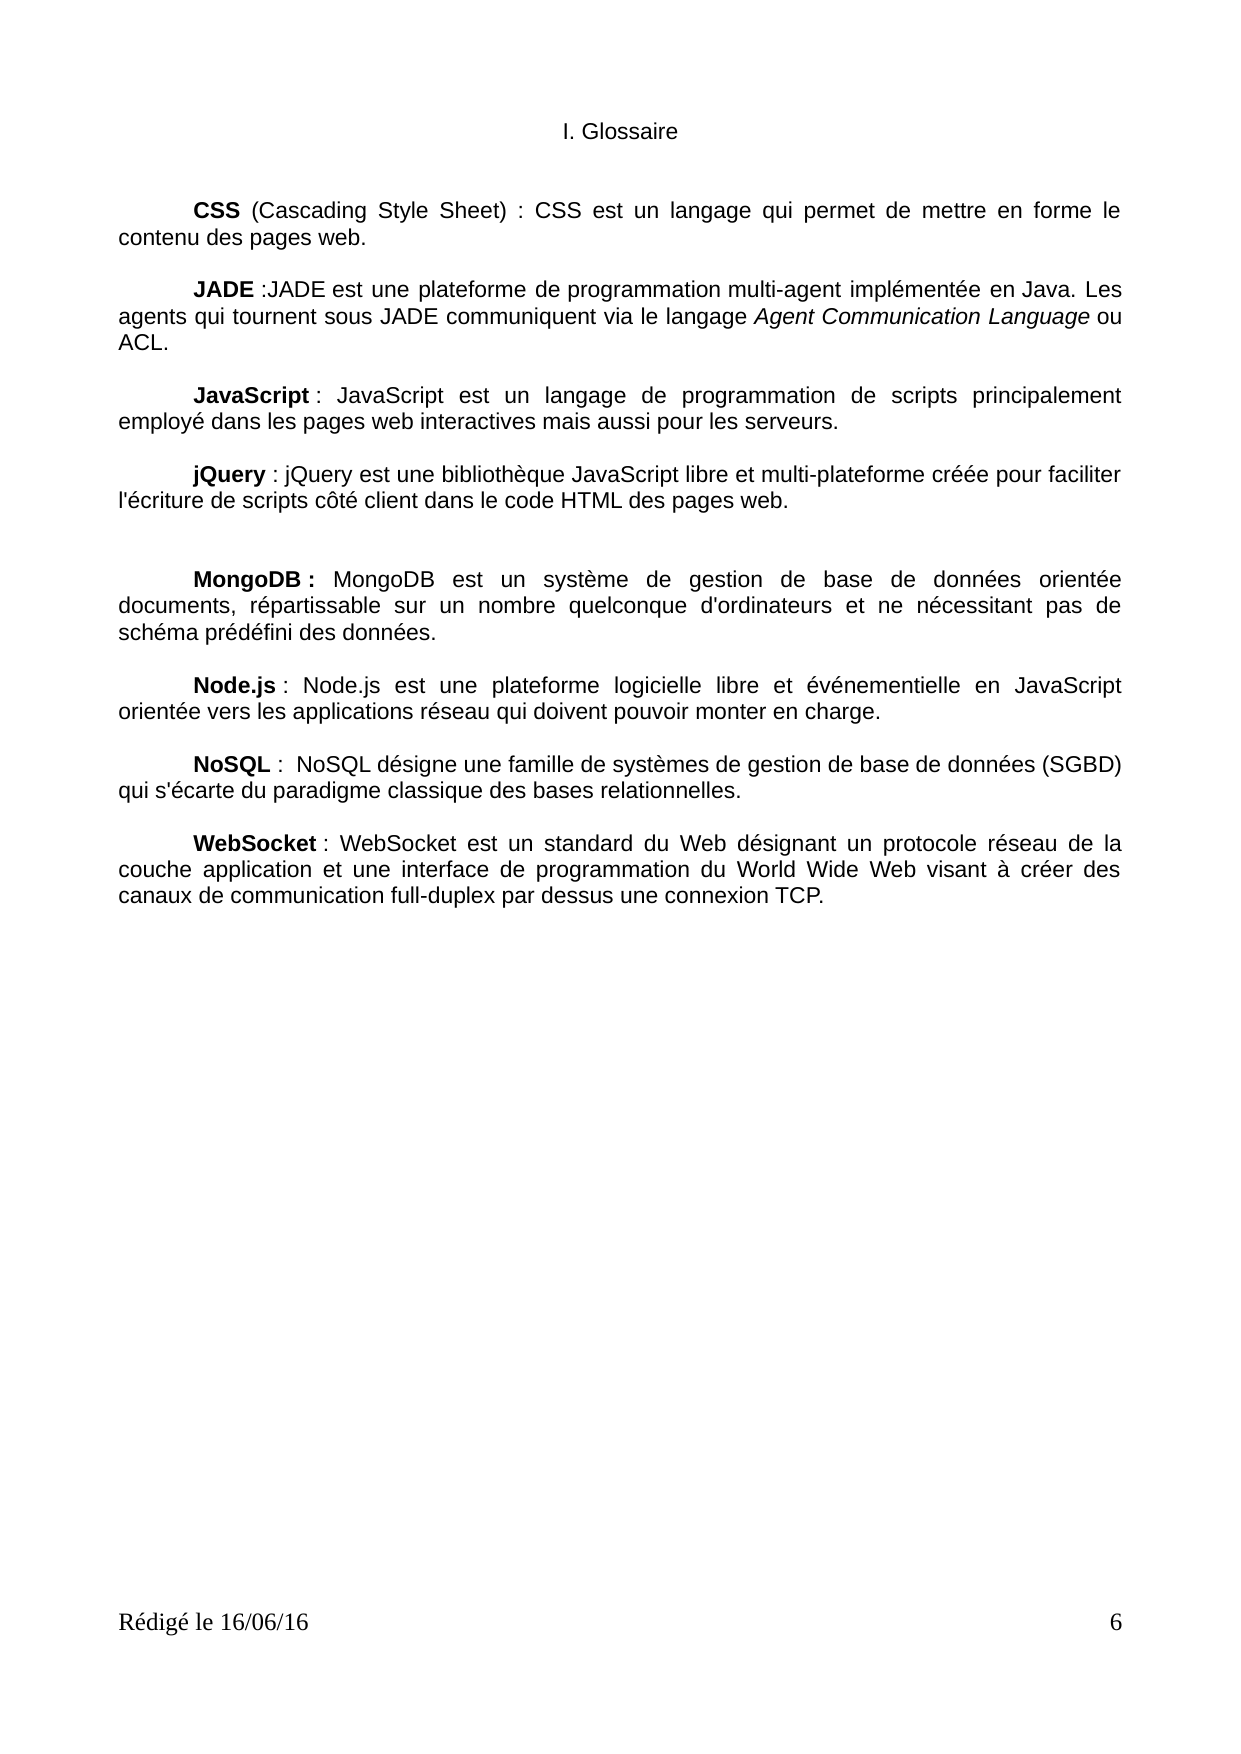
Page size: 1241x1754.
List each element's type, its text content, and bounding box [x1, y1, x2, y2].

text JADE :JADE est une plateforme de programmation multi-agent implémentée en Java. Les agents qui tournent sous JADE communiquent via le langage Agent Communication Language ou ACL. [118, 276, 1122, 355]
text NoSQL : NoSQL désigne une famille de systèmes de gestion de base de données (SGBD) qui s'écarte du paradigme classique des bases relationnelles. [118, 751, 1122, 803]
text JavaScript : JavaScript est un langage de programmation de scripts principalement employé dans les pages web interactives mais aussi pour les serveurs. [118, 382, 1122, 434]
text CSS (Cascading Style Sheet) : CSS est un langage qui permet de mettre en forme le contenu des pages web. [118, 197, 1122, 250]
text MongoDB : MongoDB est un système de gestion de base de données orientée documents, répartissable sur un nombre quelconque d'ordinateurs et ne nécessitant pas de schéma prédéfini des données. [118, 566, 1122, 645]
text I. Glossaire [118, 118, 1122, 144]
text Node.js : Node.js est une plateforme logicielle libre et événementielle en JavaScript orientée vers les applications réseau qui doivent pouvoir monter en charge. [118, 672, 1122, 724]
text WebSocket : WebSocket est un standard du Web désignant un protocole réseau de la couche application et une interface de programmation du World Wide Web visant à créer des canaux de communication full-duplex par dessus une connexion TCP. [118, 830, 1122, 909]
text jQuery : jQuery est une bibliothèque JavaScript libre et multi-plateforme créée pour faciliter l'écriture de scripts côté client dans le code HTML des pages web. [118, 461, 1122, 513]
